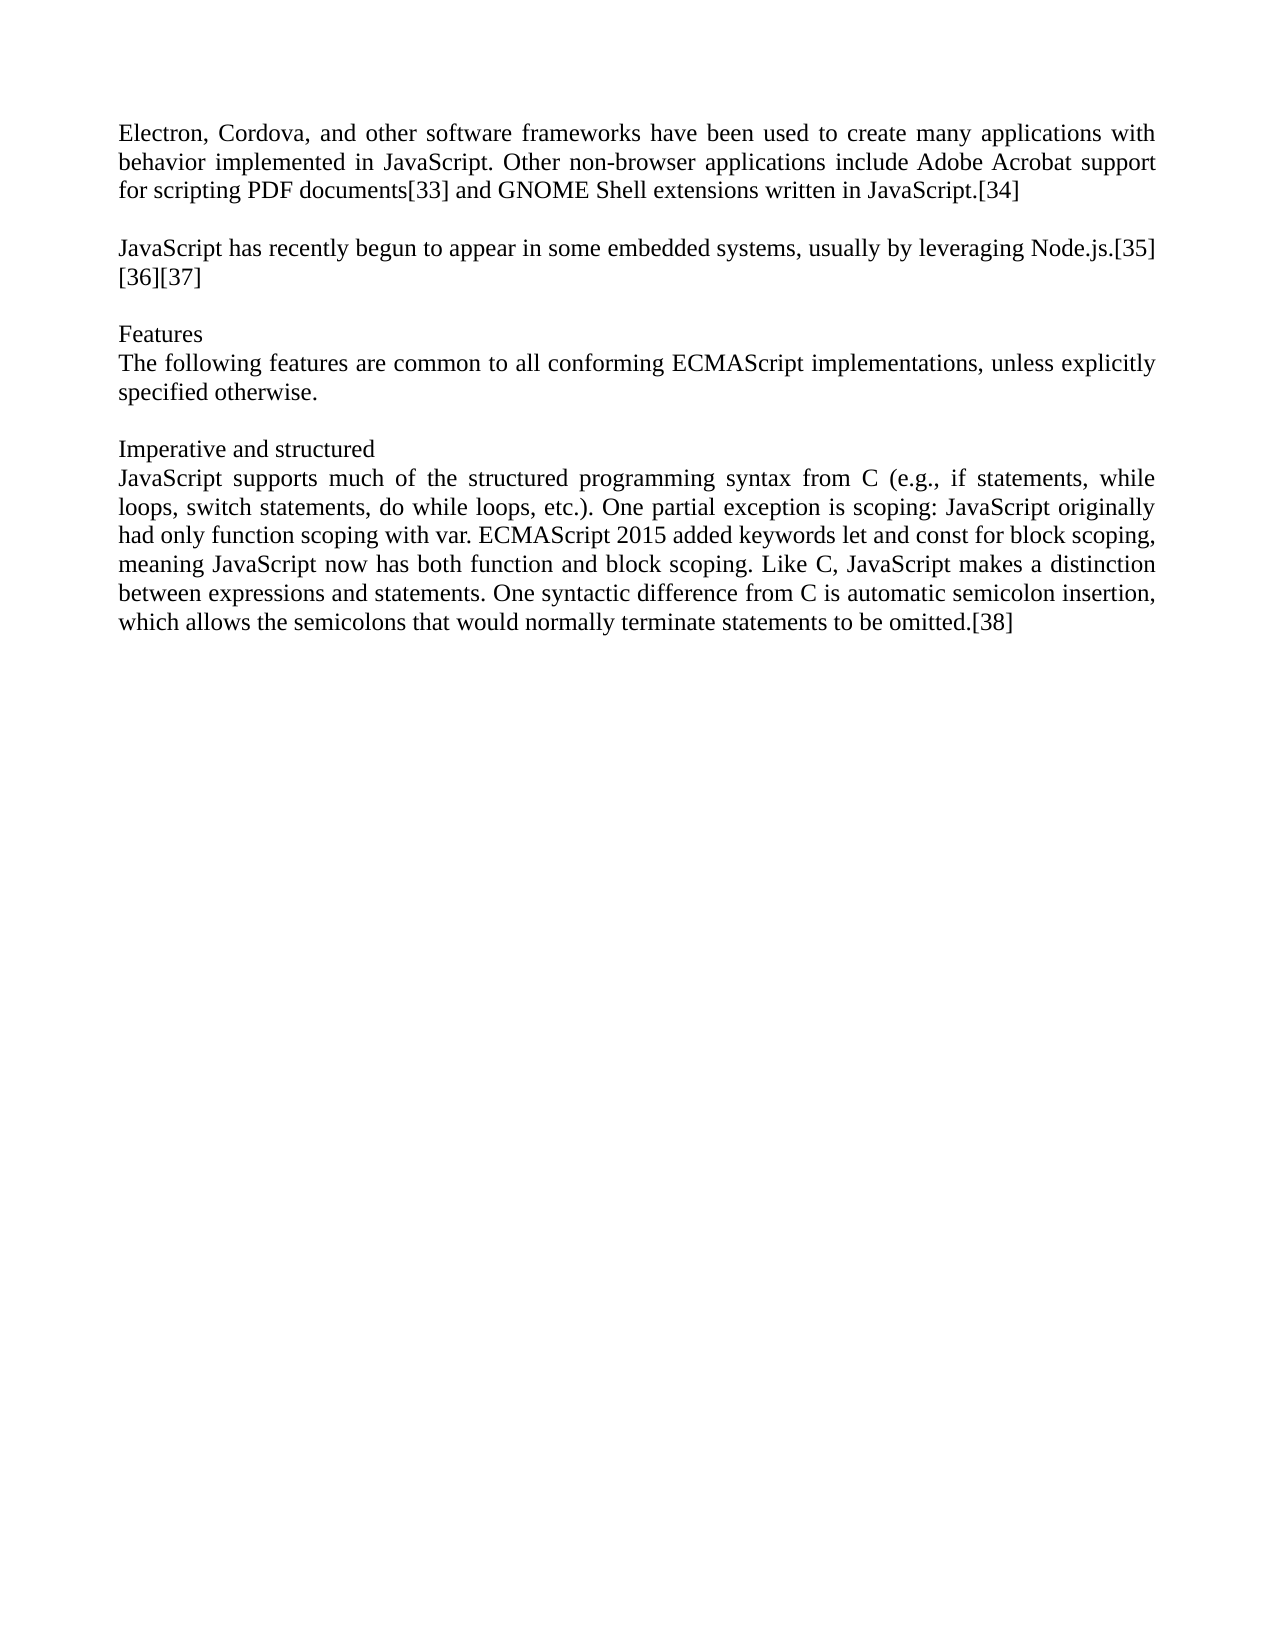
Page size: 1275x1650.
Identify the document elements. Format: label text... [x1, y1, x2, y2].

text JavaScript supports much of the structured programming syntax from C (e.g., if statements, while loops, switch statements, do while loops, etc.). One partial exception is scoping: JavaScript originally had only function scoping with var. ECMAScript 2015 added keywords let and const for block scoping, meaning JavaScript now has both function and block scoping. Like C, JavaScript makes a distinction between expressions and statements. One syntactic difference from C is automatic semicolon insertion, which allows the semicolons that would normally terminate statements to be omitted.[38] [118, 463, 1157, 636]
text JavaScript has recently begun to appear in some embedded systems, usually by leveraging Node.js.[35][36][37] [118, 233, 1157, 291]
text Features [118, 319, 1157, 348]
text Electron, Cordova, and other software frameworks have been used to create many applications with behavior implemented in JavaScript. Other non-browser applications include Adobe Acrobat support for scripting PDF documents[33] and GNOME Shell extensions written in JavaScript.[34] [118, 118, 1157, 204]
text The following features are common to all conforming ECMAScript implementations, unless explicitly specified otherwise. [118, 348, 1157, 406]
text Imperative and structured [118, 434, 1157, 463]
